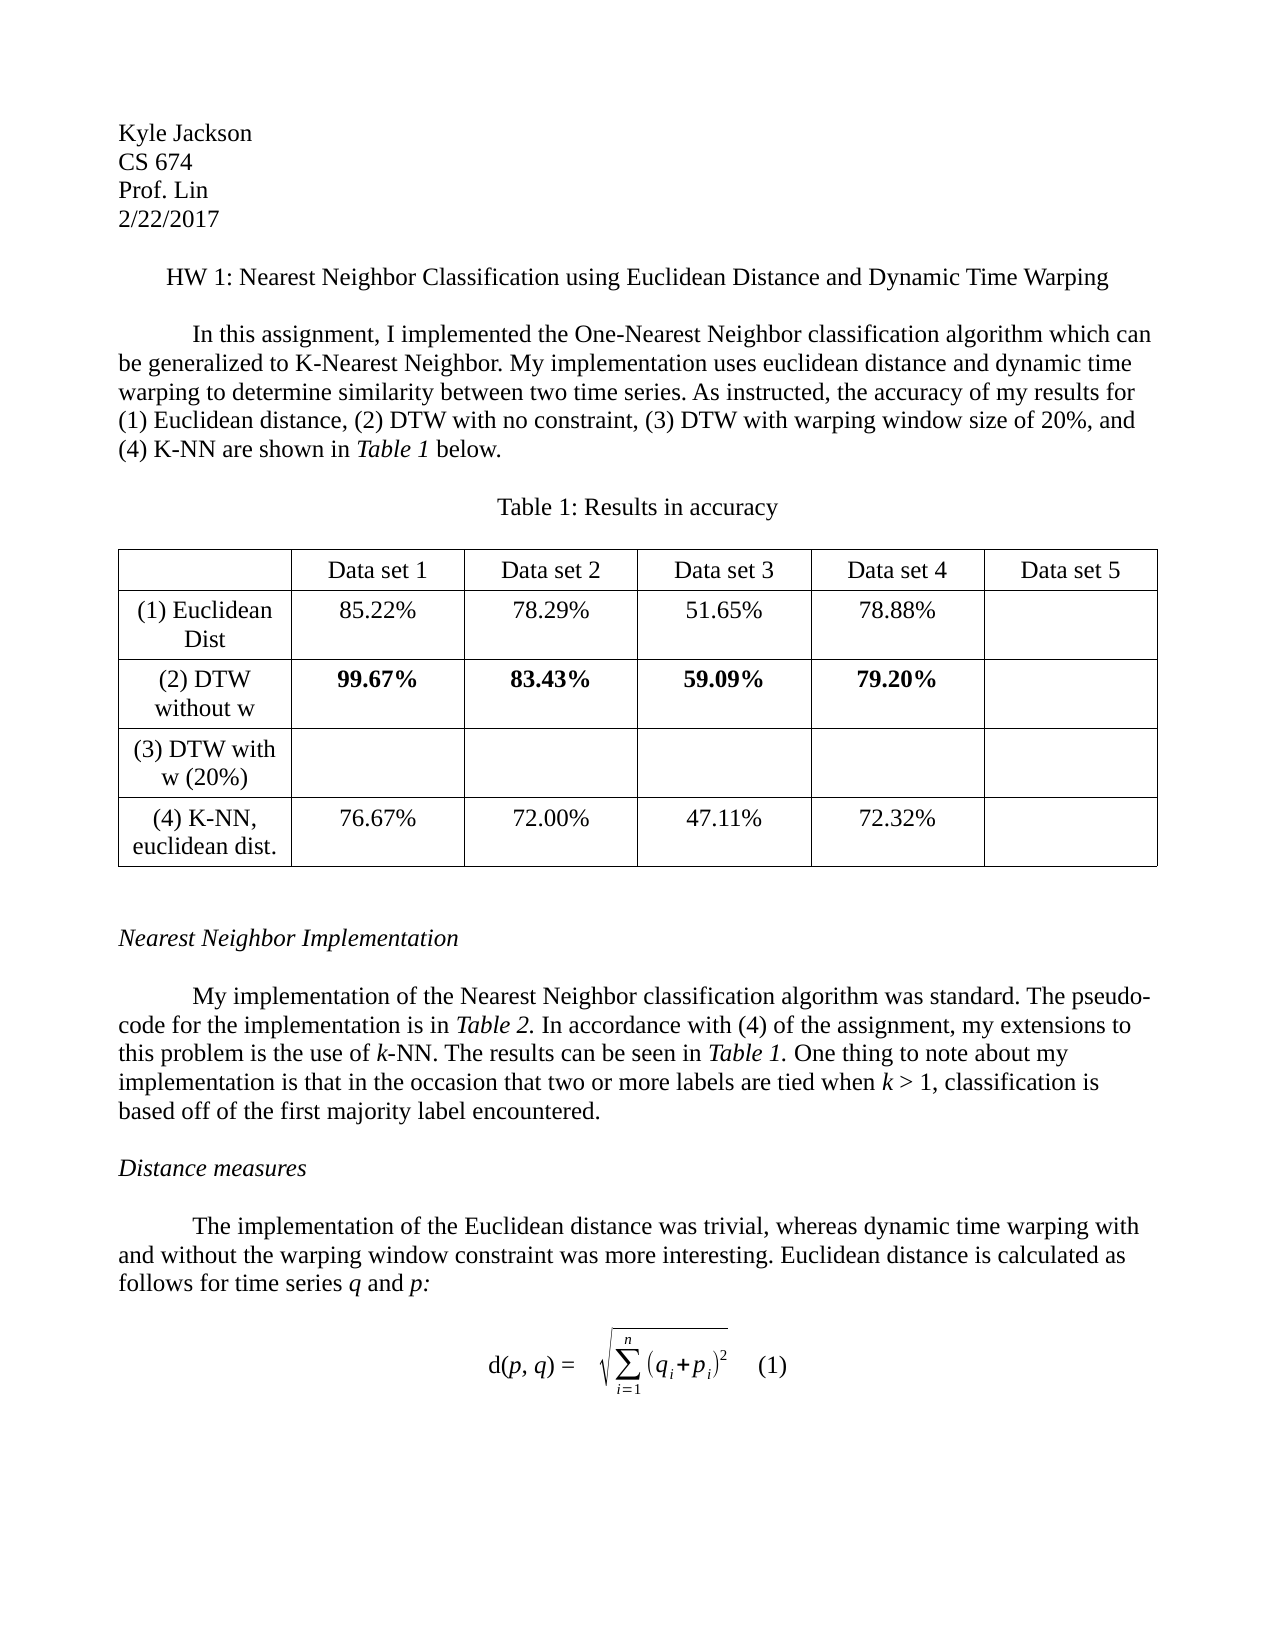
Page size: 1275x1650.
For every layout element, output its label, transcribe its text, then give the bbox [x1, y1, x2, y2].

table_cell (4) K-NN, euclidean dist. [119, 798, 291, 866]
table_header Data set 4 [812, 550, 984, 590]
table_cell [638, 729, 811, 797]
table_cell 79.20% [812, 660, 984, 728]
table_cell [985, 798, 1157, 866]
text CS 674 [118, 147, 1157, 176]
text Prof. Lin [118, 176, 1157, 204]
text The implementation of the Euclidean distance was trivial, whereas dynamic time warping with and without the warping window constraint was more interesting. Euclidean distance is calculated as follows for time series q and p: [118, 1211, 1157, 1297]
table_cell [812, 729, 984, 797]
text Kyle Jackson [118, 118, 1157, 147]
table_cell [292, 729, 464, 797]
text Distance measures [118, 1153, 1157, 1182]
table_cell [985, 660, 1157, 728]
table_cell 72.32% [812, 798, 984, 866]
text d(p, q) = (1) [118, 1326, 1157, 1398]
table_cell 72.00% [465, 798, 637, 866]
table_cell 51.65% [638, 591, 811, 659]
table_cell 76.67% [292, 798, 464, 866]
table_cell (3) DTW with w (20%) [119, 729, 291, 797]
table_cell 78.29% [465, 591, 637, 659]
table_cell 47.11% [638, 798, 811, 866]
text In this assignment, I implemented the One-Nearest Neighbor classification algorithm which can be generalized to K-Nearest Neighbor. My implementation uses euclidean distance and dynamic time warping to determine similarity between two time series. As instructed, the accuracy of my results for (1) Euclidean distance, (2) DTW with no constraint, (3) DTW with warping window size of 20%, and (4) K-NN are shown in Table 1 below. [118, 319, 1157, 463]
table_cell 85.22% [292, 591, 464, 659]
table_cell [985, 591, 1157, 659]
table_cell [465, 729, 637, 797]
table_header Data set 2 [465, 550, 637, 590]
text My implementation of the Nearest Neighbor classification algorithm was standard. The pseudo-code for the implementation is in Table 2. In accordance with (4) of the assignment, my extensions to this problem is the use of k-NN. The results can be seen in Table 1. One thing to note about my implementation is that in the occasion that two or more labels are tied when k > 1, classification is based off of the first majority label encountered. [118, 981, 1157, 1125]
table_cell [985, 729, 1157, 797]
text Table 1: Results in accuracy [118, 492, 1157, 521]
text 2/22/2017 [118, 204, 1157, 233]
text Nearest Neighbor Implementation [118, 923, 1157, 952]
table_header Data set 5 [985, 550, 1157, 590]
table_cell 83.43% [465, 660, 637, 728]
table_header Data set 1 [292, 550, 464, 590]
table_cell (2) DTW without w [119, 660, 291, 728]
table_cell 78.88% [812, 591, 984, 659]
table_cell 59.09% [638, 660, 811, 728]
table_header [119, 550, 291, 590]
text HW 1: Nearest Neighbor Classification using Euclidean Distance and Dynamic Time Warping [118, 262, 1157, 291]
table_cell 99.67% [292, 660, 464, 728]
table_cell (1) Euclidean Dist [119, 591, 291, 659]
table_header Data set 3 [638, 550, 811, 590]
